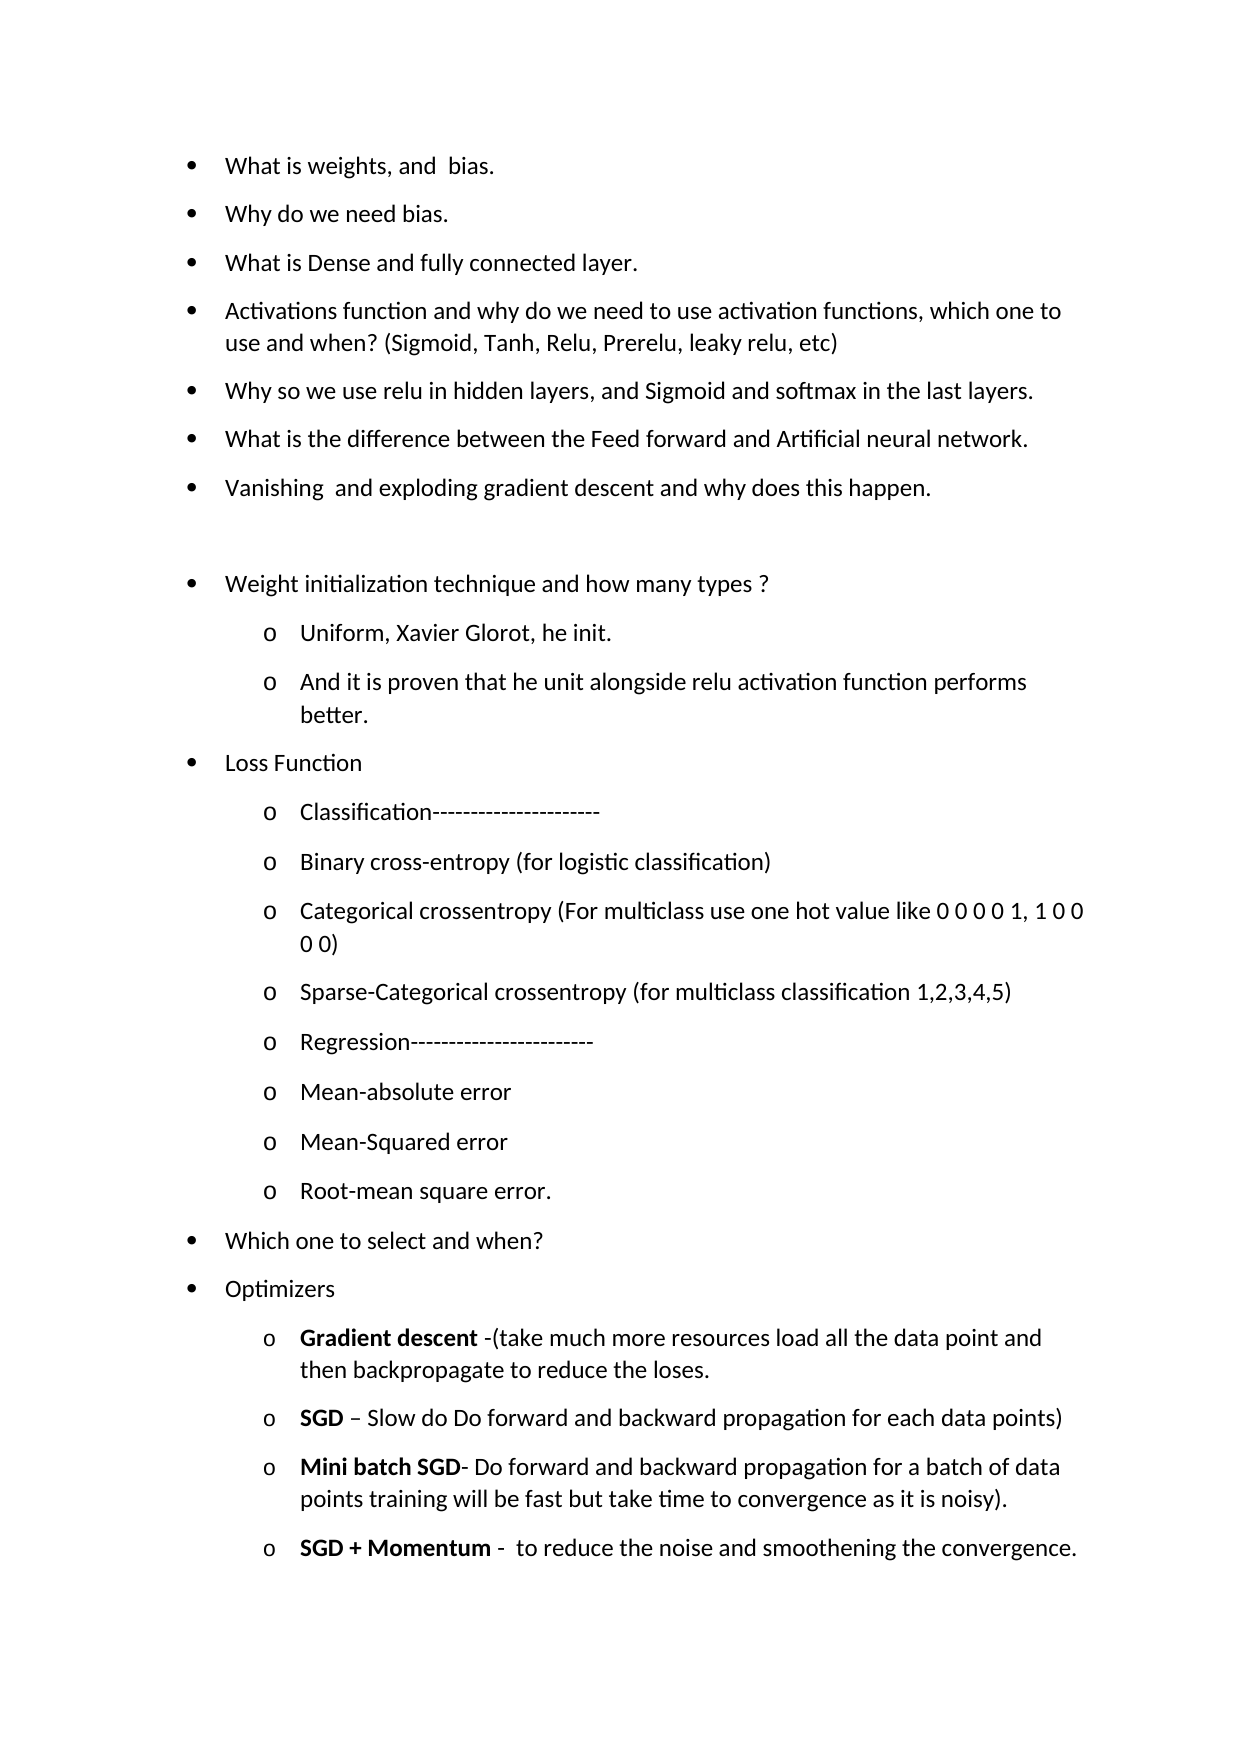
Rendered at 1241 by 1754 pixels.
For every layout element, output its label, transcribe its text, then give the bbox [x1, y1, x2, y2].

list SGD + Momentum - to reduce the noise and smoothening the convergence. [262, 1532, 1090, 1563]
list Activations function and why do we need to use activation functions, which one to use and when? (Sigmoid, Tanh, Relu, Prerelu, leaky relu, etc) [187, 295, 1090, 357]
list Loss Function [187, 748, 1090, 778]
list SGD – Slow do Do forward and backward propagation for each data points) [262, 1402, 1090, 1433]
list Categorical crossentropy (For multiclass use one hot value like 0 0 0 0 1, 1 0 0 0 0) [262, 895, 1090, 959]
list Which one to select and when? [187, 1225, 1090, 1256]
list Root-mean square error. [262, 1175, 1090, 1207]
list Why do we need bias. [187, 198, 1090, 229]
list Classification---------------------- [262, 796, 1090, 828]
list Regression------------------------ [262, 1026, 1090, 1058]
list What is the difference between the Feed forward and Artificial neural network. [187, 423, 1090, 454]
list Sparse-Categorical crossentropy (for multiclass classification 1,2,3,4,5) [262, 977, 1090, 1008]
list Weight initialization technique and how many types ? [187, 568, 1090, 599]
list What is weights, and bias. [187, 150, 1090, 181]
list Why so we use relu in hidden layers, and Sigmoid and softmax in the last layers. [187, 375, 1090, 406]
list Gradient descent -(take much more resources load all the data point and then backpropagate to reduce the loses. [262, 1322, 1090, 1384]
list Optimizers [187, 1273, 1090, 1304]
list And it is proven that he unit alongside relu activation function performs better. [262, 666, 1090, 730]
list What is Dense and fully connected layer. [187, 247, 1090, 277]
list Uniform, Xavier Glorot, he init. [262, 617, 1090, 648]
list Mean-Squared error [262, 1126, 1090, 1157]
list Vanishing and exploding gradient descent and why does this happen. [187, 472, 1090, 502]
list Mean-absolute error [262, 1076, 1090, 1108]
list Mini batch SGD- Do forward and backward propagation for a batch of data points training will be fast but take time to convergence as it is noisy). [262, 1451, 1090, 1514]
list Binary cross-entropy (for logistic classification) [262, 846, 1090, 877]
